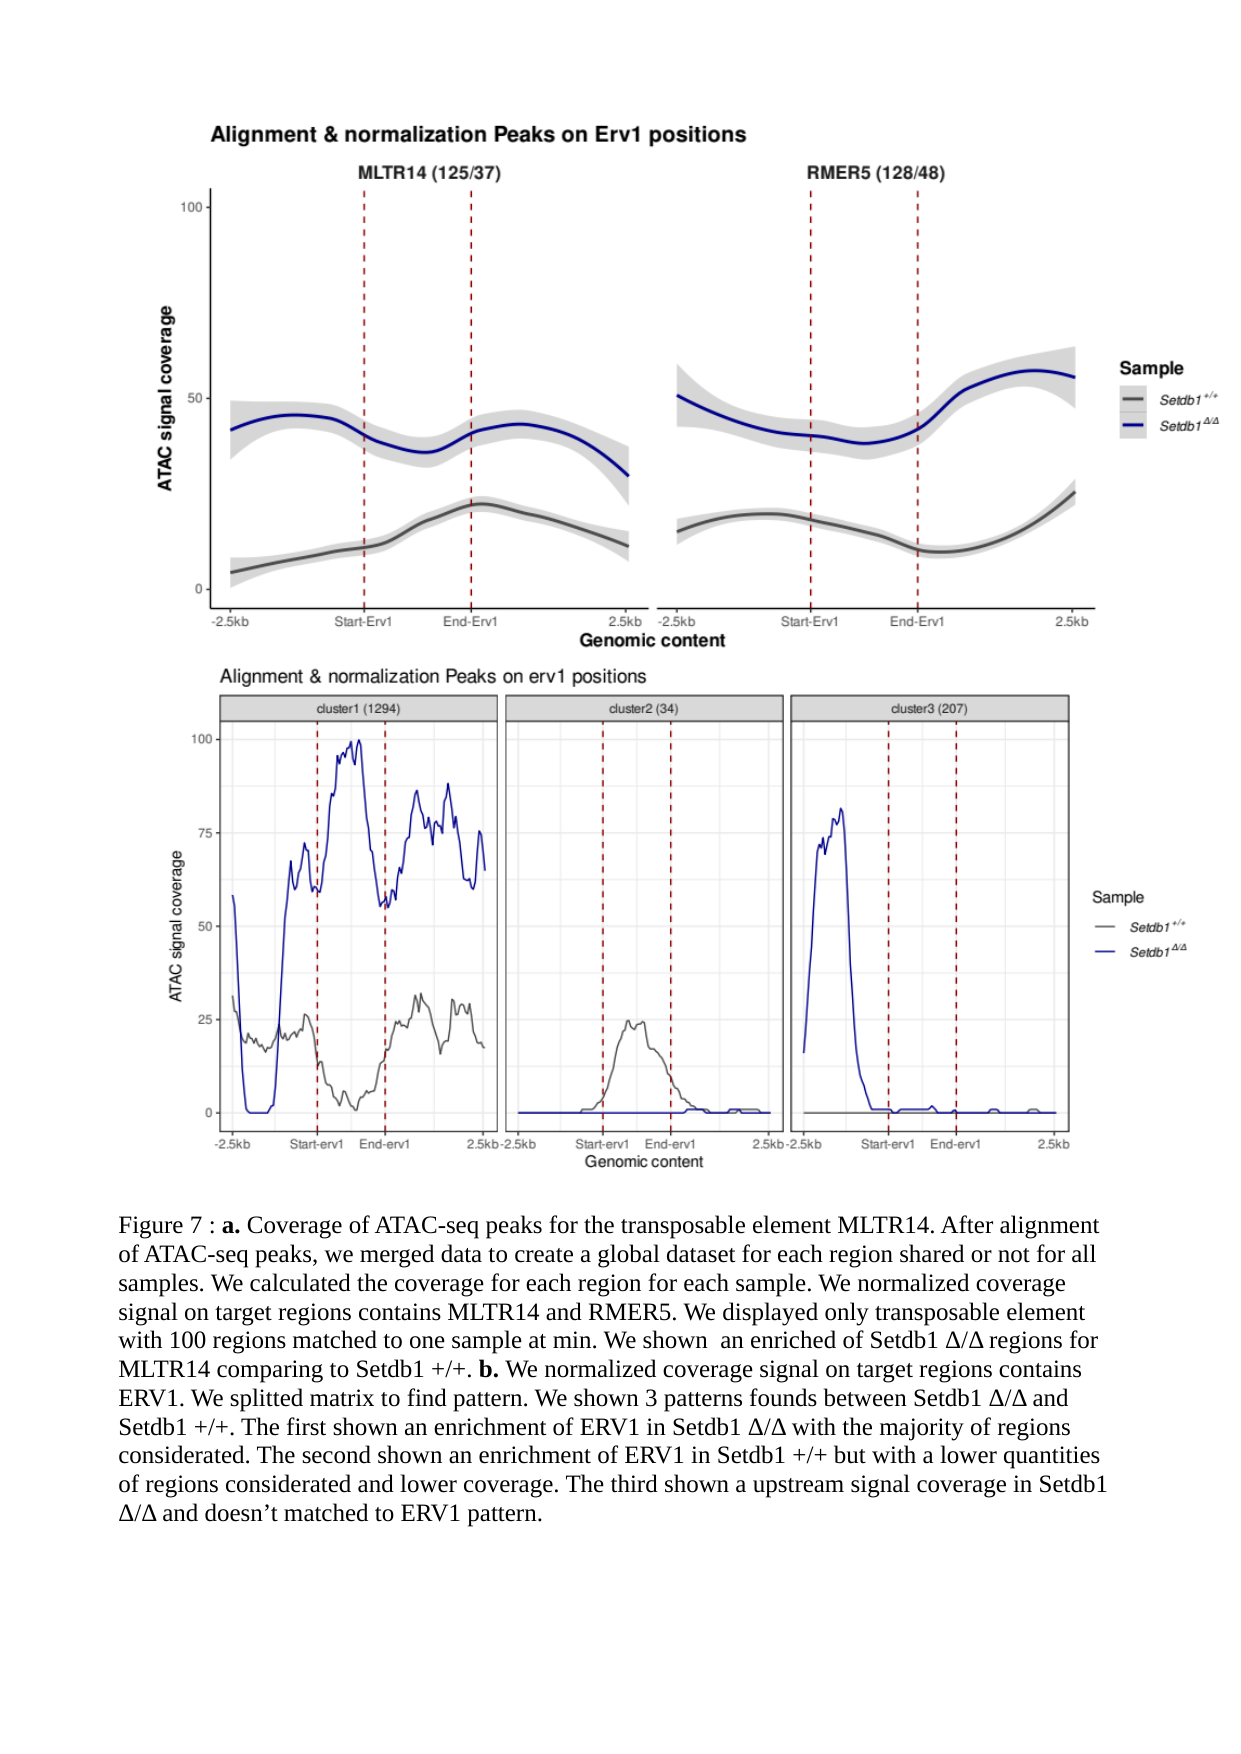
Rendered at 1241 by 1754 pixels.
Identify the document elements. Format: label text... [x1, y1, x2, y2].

picture [150, 118, 1235, 660]
picture [162, 661, 1202, 1181]
text Figure 7 : a. Coverage of ATAC-seq peaks for the transposable element MLTR14. After alignment of ATAC-seq peaks, we merged data to create a global dataset for each region shared or not for all samples. We calculated the coverage for each region for each sample. We normalized coverage signal on target regions contains MLTR14 and RMER5. We displayed only transposable element with 100 regions matched to one sample at min. We shown an enriched of Setdb1 Δ/Δ regions for MLTR14 comparing to Setdb1 +/+. b. We normalized coverage signal on target regions contains ERV1. We splitted matrix to find pattern. We shown 3 patterns founds between Setdb1 Δ/Δ and Setdb1 +/+. The first shown an enrichment of ERV1 in Setdb1 Δ/Δ with the majority of regions considerated. The second shown an enrichment of ERV1 in Setdb1 +/+ but with a lower quantities of regions considerated and lower coverage. The third shown a upstream signal coverage in Setdb1 Δ/Δ and doesn’t matched to ERV1 pattern. [118, 1211, 1122, 1527]
